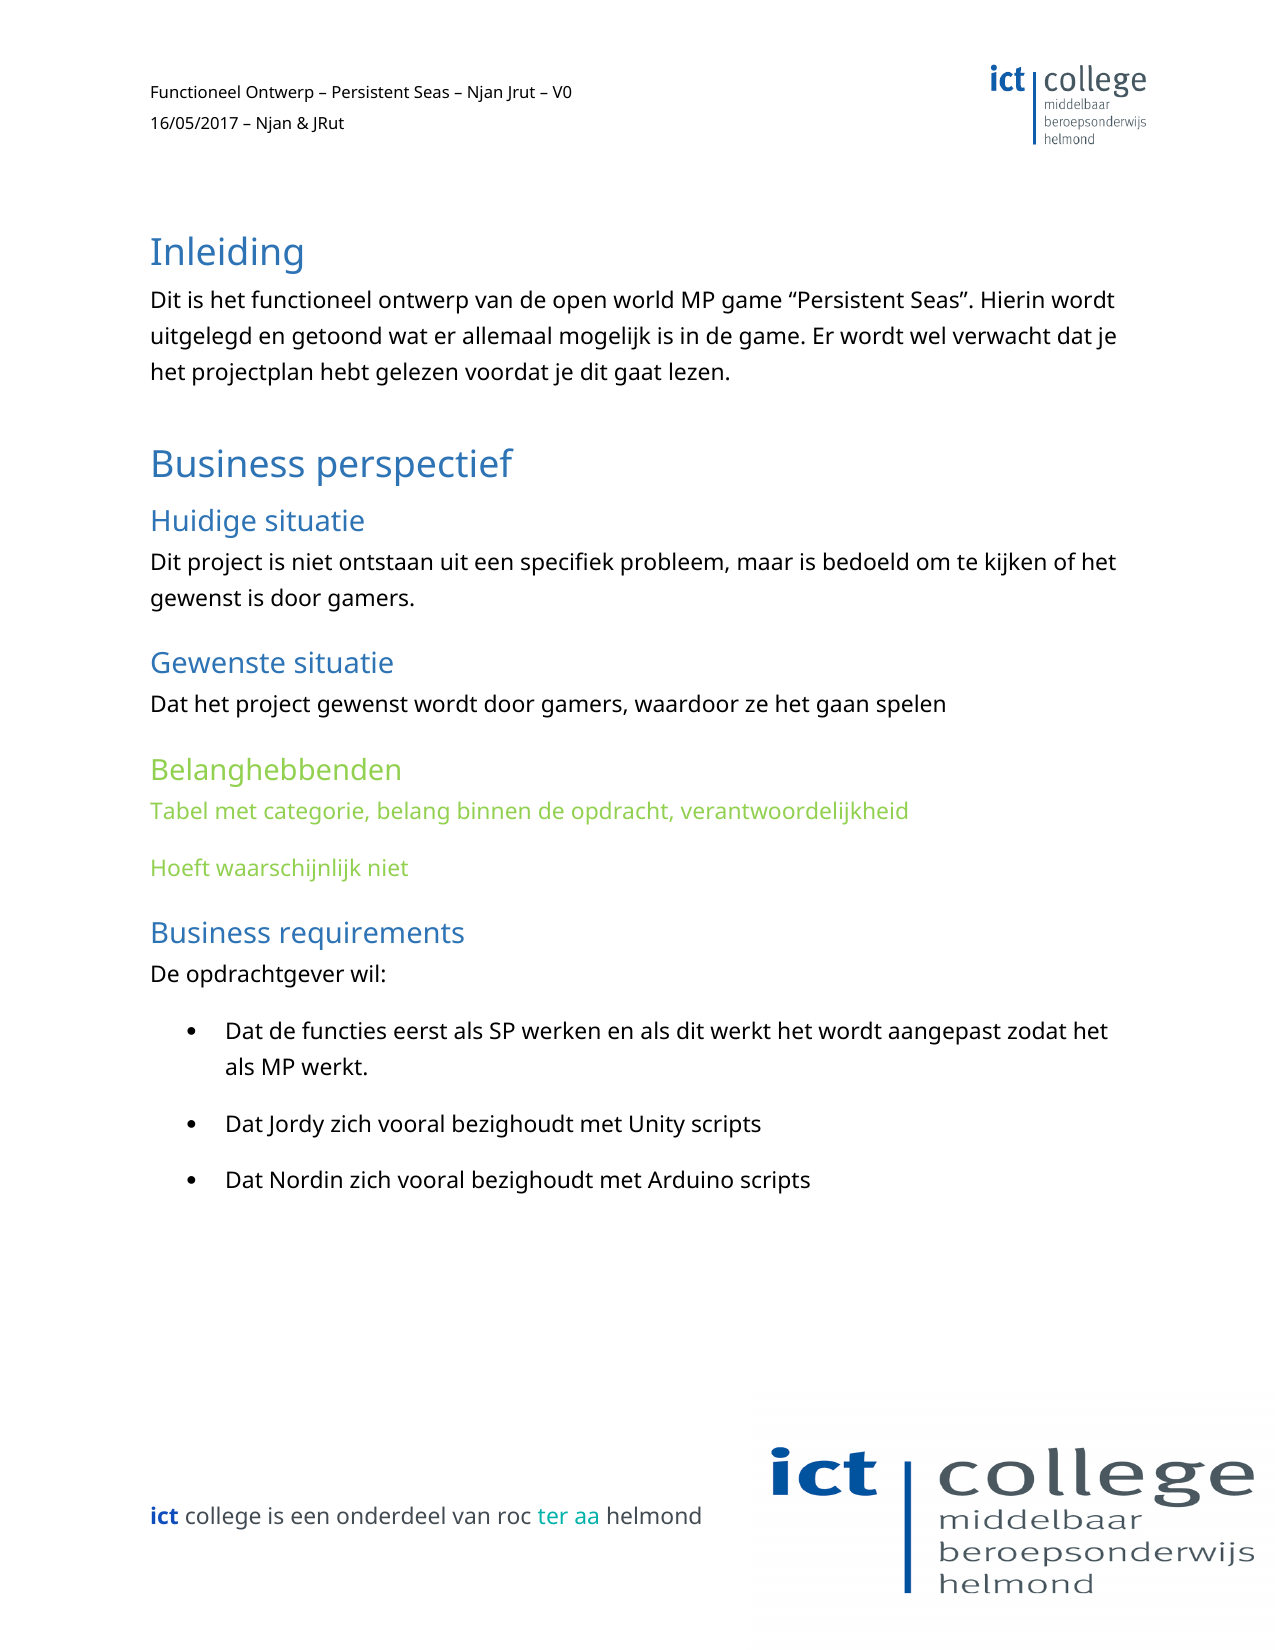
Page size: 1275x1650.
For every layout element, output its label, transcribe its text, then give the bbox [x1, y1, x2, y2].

text Dit is het functioneel ontwerp van de open world MP game “Persistent Seas”. Hierin wordt uitgelegd en getoond wat er allemaal mogelijk is in de game. Er wordt wel verwacht dat je het projectplan hebt gelezen voordat je dit gaat lezen. [150, 284, 1125, 387]
subtitle Business requirements [150, 913, 1125, 952]
text Dit project is niet ontstaan uit een specifiek probleem, maar is bedoeld om te kijken of het gewenst is door gamers. [150, 546, 1125, 613]
subtitle Huidige situatie [150, 500, 1125, 540]
subtitle Gewenste situatie [150, 643, 1125, 682]
list Dat de functies eerst als SP werken en als dit werkt het wordt aangepast zodat het als MP werkt. [187, 1015, 1125, 1082]
list Dat Jordy zich vooral bezighoudt met Unity scripts [187, 1108, 1125, 1139]
subtitle Business perspectief [150, 437, 1125, 488]
text Hoeft waarschijnlijk niet [150, 852, 1125, 883]
list Dat Nordin zich vooral bezighoudt met Arduino scripts [187, 1164, 1125, 1196]
subtitle Inleiding [150, 225, 1125, 276]
text Tabel met categorie, belang binnen de opdracht, verantwoordelijkheid [150, 795, 1125, 826]
subtitle Belanghebbenden [150, 749, 1125, 789]
text De opdrachtgever wil: [150, 958, 1125, 989]
text Dat het project gewenst wordt door gamers, waardoor ze het gaan spelen [150, 688, 1125, 719]
